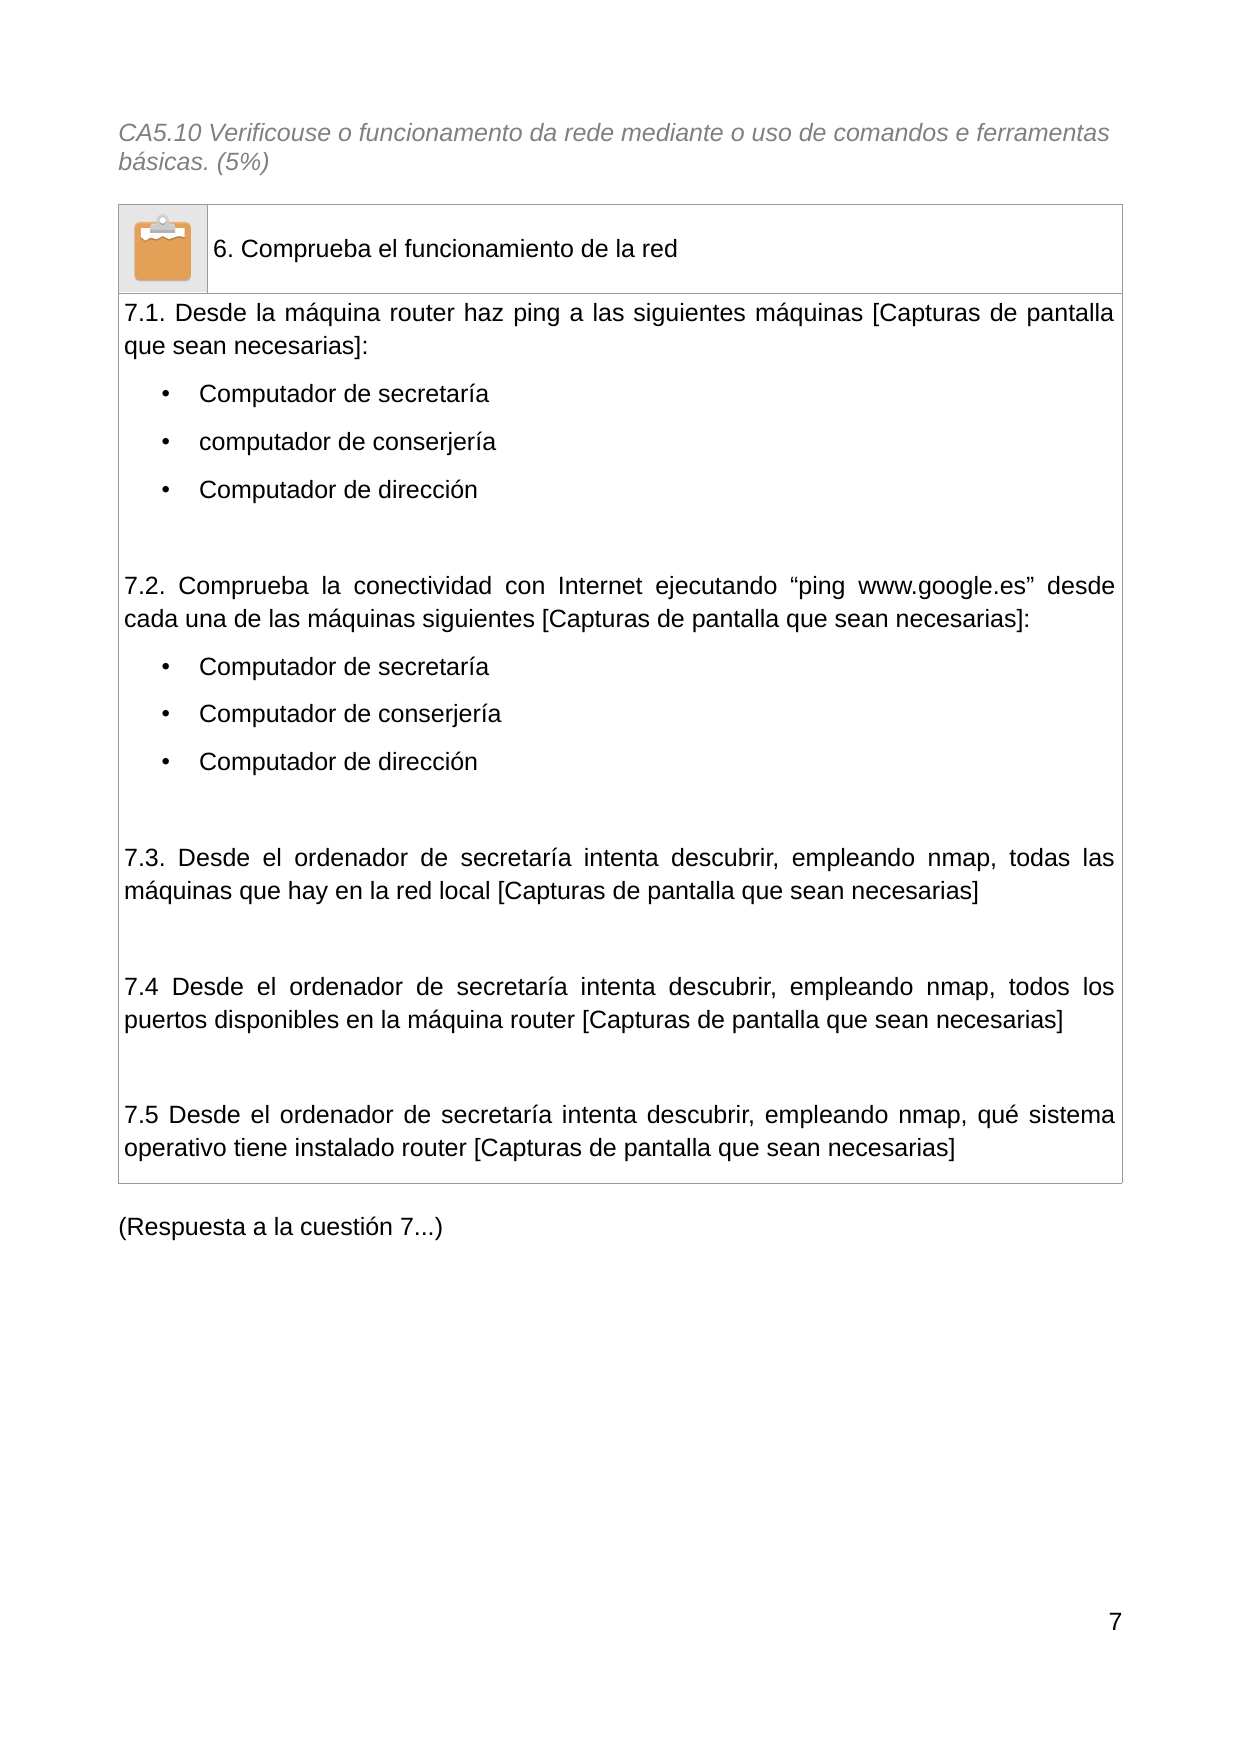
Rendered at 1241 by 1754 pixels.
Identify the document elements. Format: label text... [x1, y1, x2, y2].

table_header [119, 205, 207, 292]
table_header 6. Comprueba el funcionamiento de la red [208, 205, 1122, 292]
text CA5.10 Verificouse o funcionamento da rede mediante o uso de comandos e ferramentas básicas. (5%) [118, 118, 1122, 176]
table_cell 7.1. Desde la máquina router haz ping a las siguientes máquinas [Capturas de pantalla que sean necesarias]: Computador de secretaría computador de conserjería Computador de dirección 7.2. Comprueba la conectividad con Internet ejecutando “ping www.google.es” desde cada una de las máquinas siguientes [Capturas de pantalla que sean necesarias]: Computador de secretaría Computador de conserjería Computador de dirección 7.3. Desde el ordenador de secretaría intenta descubrir, empleando nmap, todas las máquinas que hay en la red local [Capturas de pantalla que sean necesarias] 7.4 Desde el ordenador de secretaría intenta descubrir, empleando nmap, todos los puertos disponibles en la máquina router [Capturas de pantalla que sean necesarias] 7.5 Desde el ordenador de secretaría intenta descubrir, empleando nmap, qué sistema operativo tiene instalado router [Capturas de pantalla que sean necesarias] [119, 294, 1122, 1183]
text (Respuesta a la cuestión 7...) [118, 1212, 1122, 1240]
